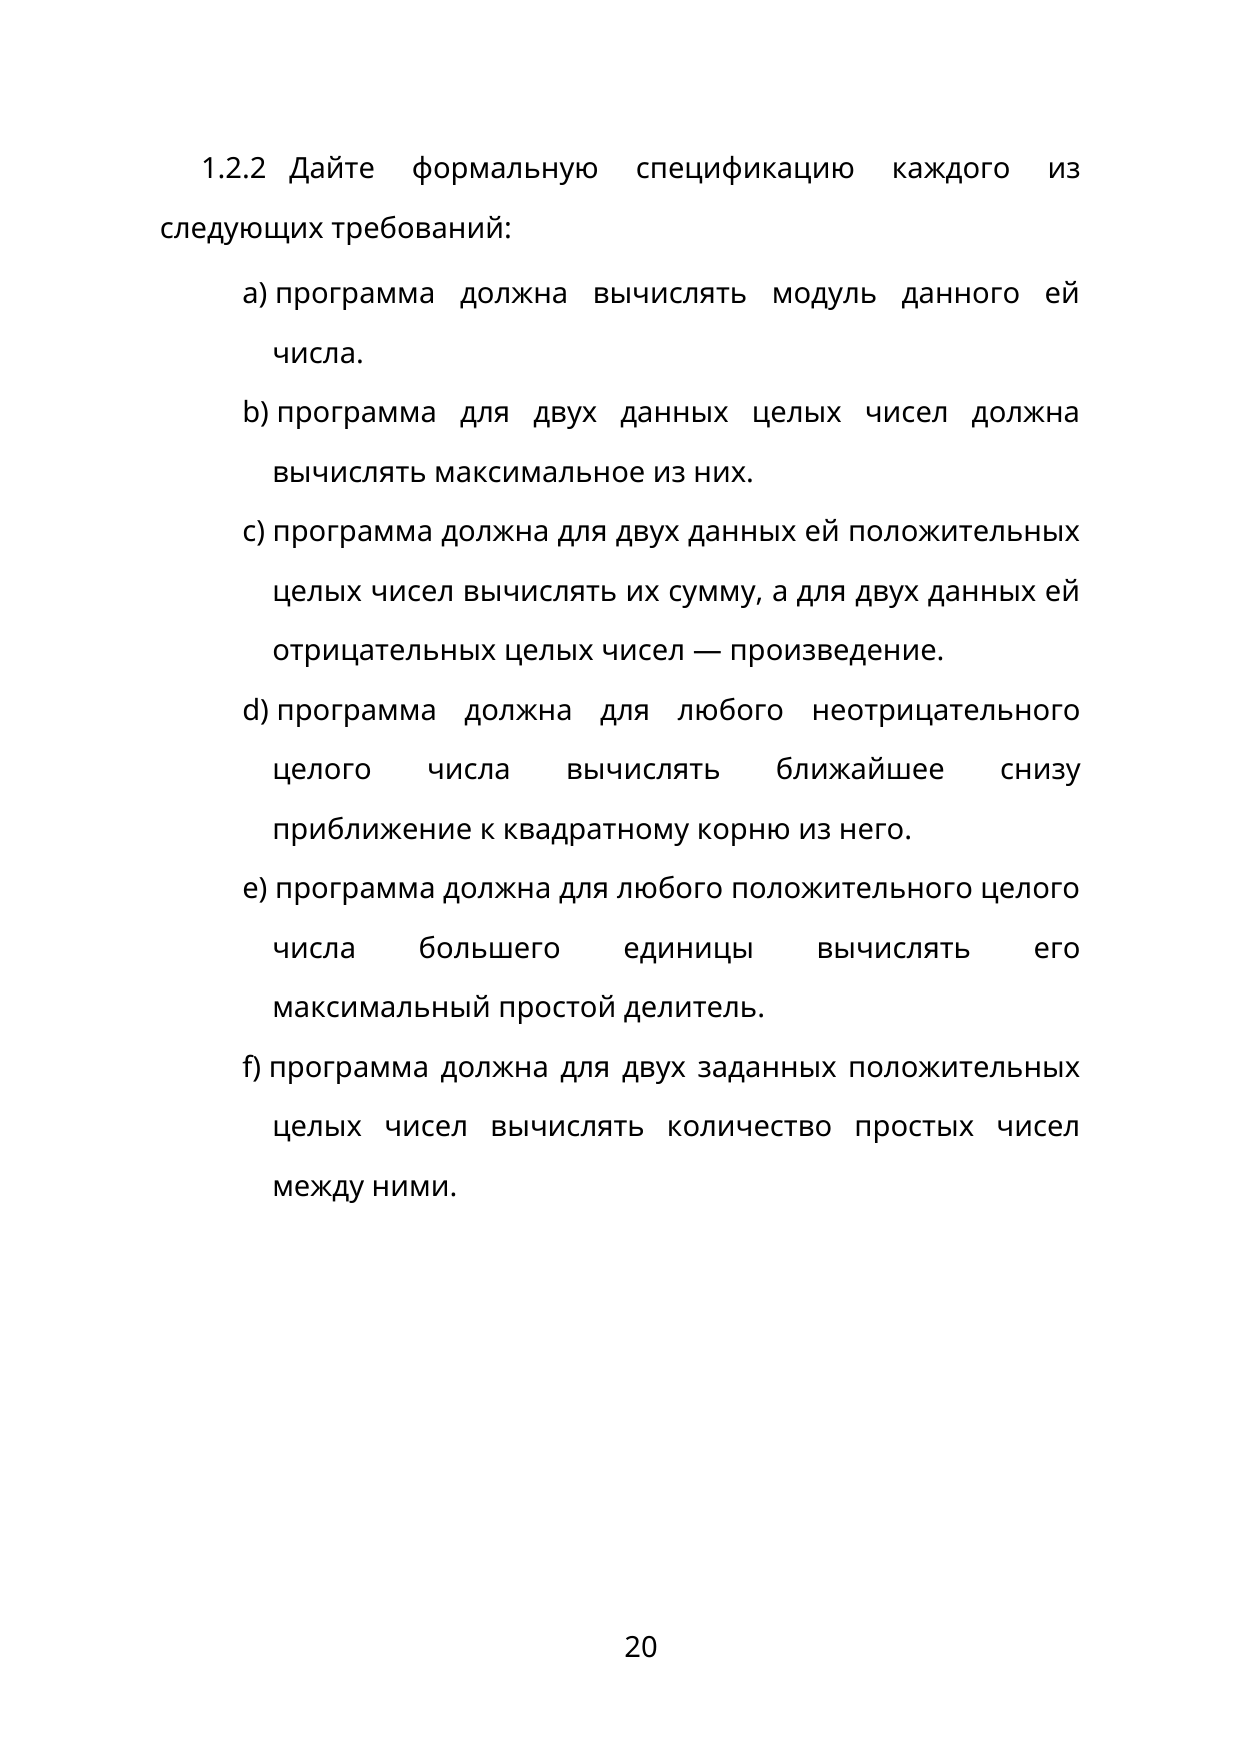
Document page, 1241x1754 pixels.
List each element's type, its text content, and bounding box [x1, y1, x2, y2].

list программа для двух данных целых чисел должна вычислять максимальное из них. [234, 392, 1081, 491]
list программа должна для двух заданных положительных целых чисел вычислять количество простых чисел между ними. [234, 1046, 1081, 1205]
list программа должна для любого неотрицательного целого числа вычислять ближайшее снизу приближение к квадратному корню из него. [234, 689, 1081, 848]
list программа должна вычислять модуль данного ей числа. [234, 273, 1081, 372]
list программа должна для двух данных ей положительных целых чисел вычислять их сумму, а для двух данных ей отрицательных целых чисел — произведение. [234, 511, 1081, 669]
subtitle Дайте формальную спецификацию каждого из следующих требований: [159, 148, 1081, 247]
list программа должна для любого положительного целого числа большего единицы вычислять его максимальный простой делитель. [234, 868, 1081, 1026]
